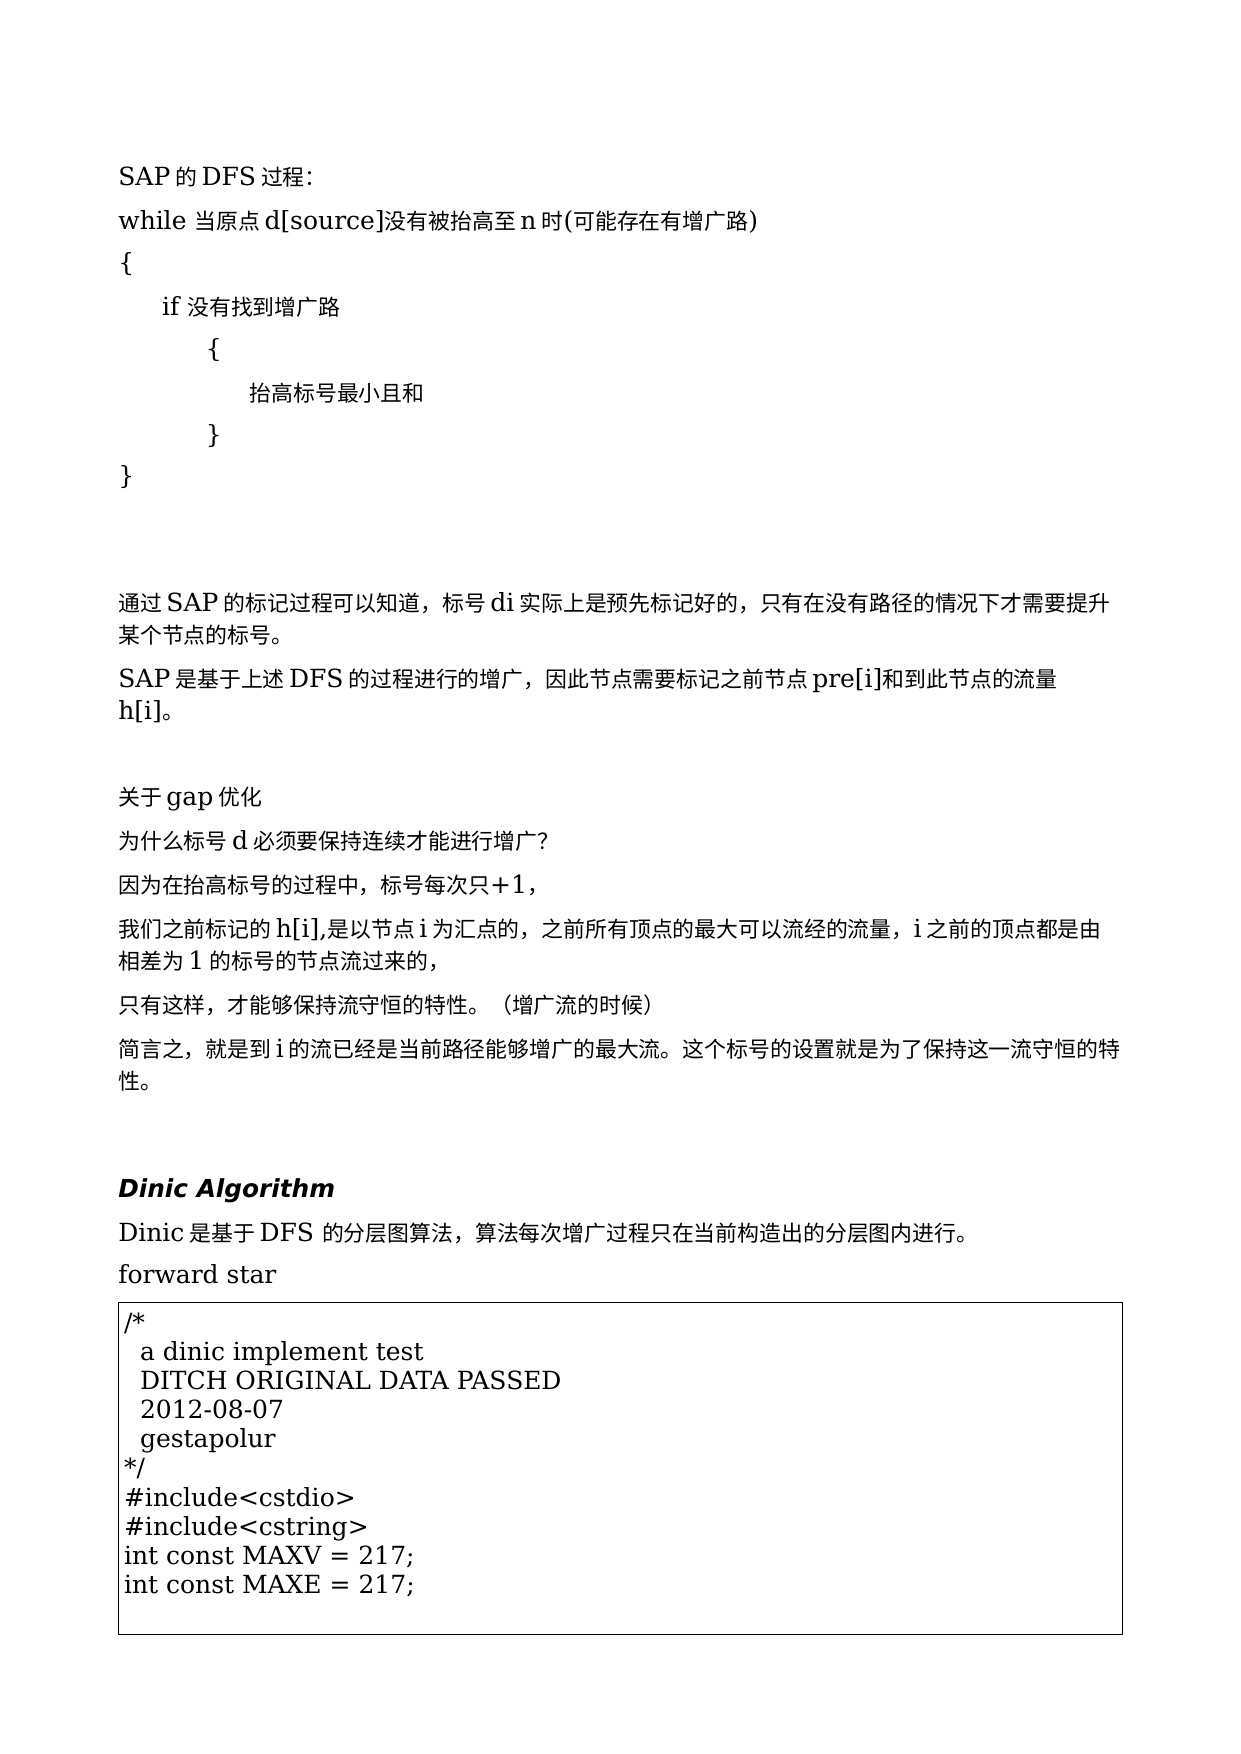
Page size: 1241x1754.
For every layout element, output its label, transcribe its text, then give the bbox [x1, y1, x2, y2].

text 通过SAP的标记过程可以知道，标号di实际上是预先标记好的，只有在没有路径的情况下才需要提升某个节点的标号。 [118, 586, 1122, 650]
text 只有这样，才能够保持流守恒的特性。（增广流的时候） [118, 988, 1122, 1020]
text 简言之，就是到i的流已经是当前路径能够增广的最大流。这个标号的设置就是为了保持这一流守恒的特性。 [118, 1032, 1122, 1096]
text { [118, 248, 1122, 277]
text if 没有找到增广路 [118, 290, 1122, 321]
table_header /* a dinic implement test DITCH ORIGINAL DATA PASSED 2012-08-07 gestapolur */ #include<cstdio> #include<cstring> int const MAXV = 217; int const MAXE = 217; [119, 1303, 1122, 1634]
text 为什么标号d必须要保持连续才能进行增广？ [118, 824, 1122, 856]
text 关于gap优化 [118, 780, 1122, 811]
text { [118, 334, 1122, 363]
text SAP的DFS过程： [118, 160, 1122, 191]
text } [118, 420, 1122, 449]
text SAP是基于上述DFS的过程进行的增广，因此节点需要标记之前节点pre[i]和到此节点的流量h[i]。 [118, 662, 1122, 726]
text 抬高标号最小且和 [118, 376, 1122, 407]
text 我们之前标记的h[i],是以节点i为汇点的，之前所有顶点的最大可以流经的流量，i之前的顶点都是由相差为1的标号的节点流过来的， [118, 912, 1122, 976]
text forward star [118, 1260, 1122, 1289]
subtitle Dinic Algorithm [118, 1175, 1122, 1204]
text } [118, 461, 1122, 491]
text 因为在抬高标号的过程中，标号每次只+1， [118, 868, 1122, 900]
text while 当原点d[source]没有被抬高至n时(可能存在有增广路) [118, 204, 1122, 236]
text Dinic是基于DFS 的分层图算法，算法每次增广过程只在当前构造出的分层图内进行。 [118, 1216, 1122, 1248]
